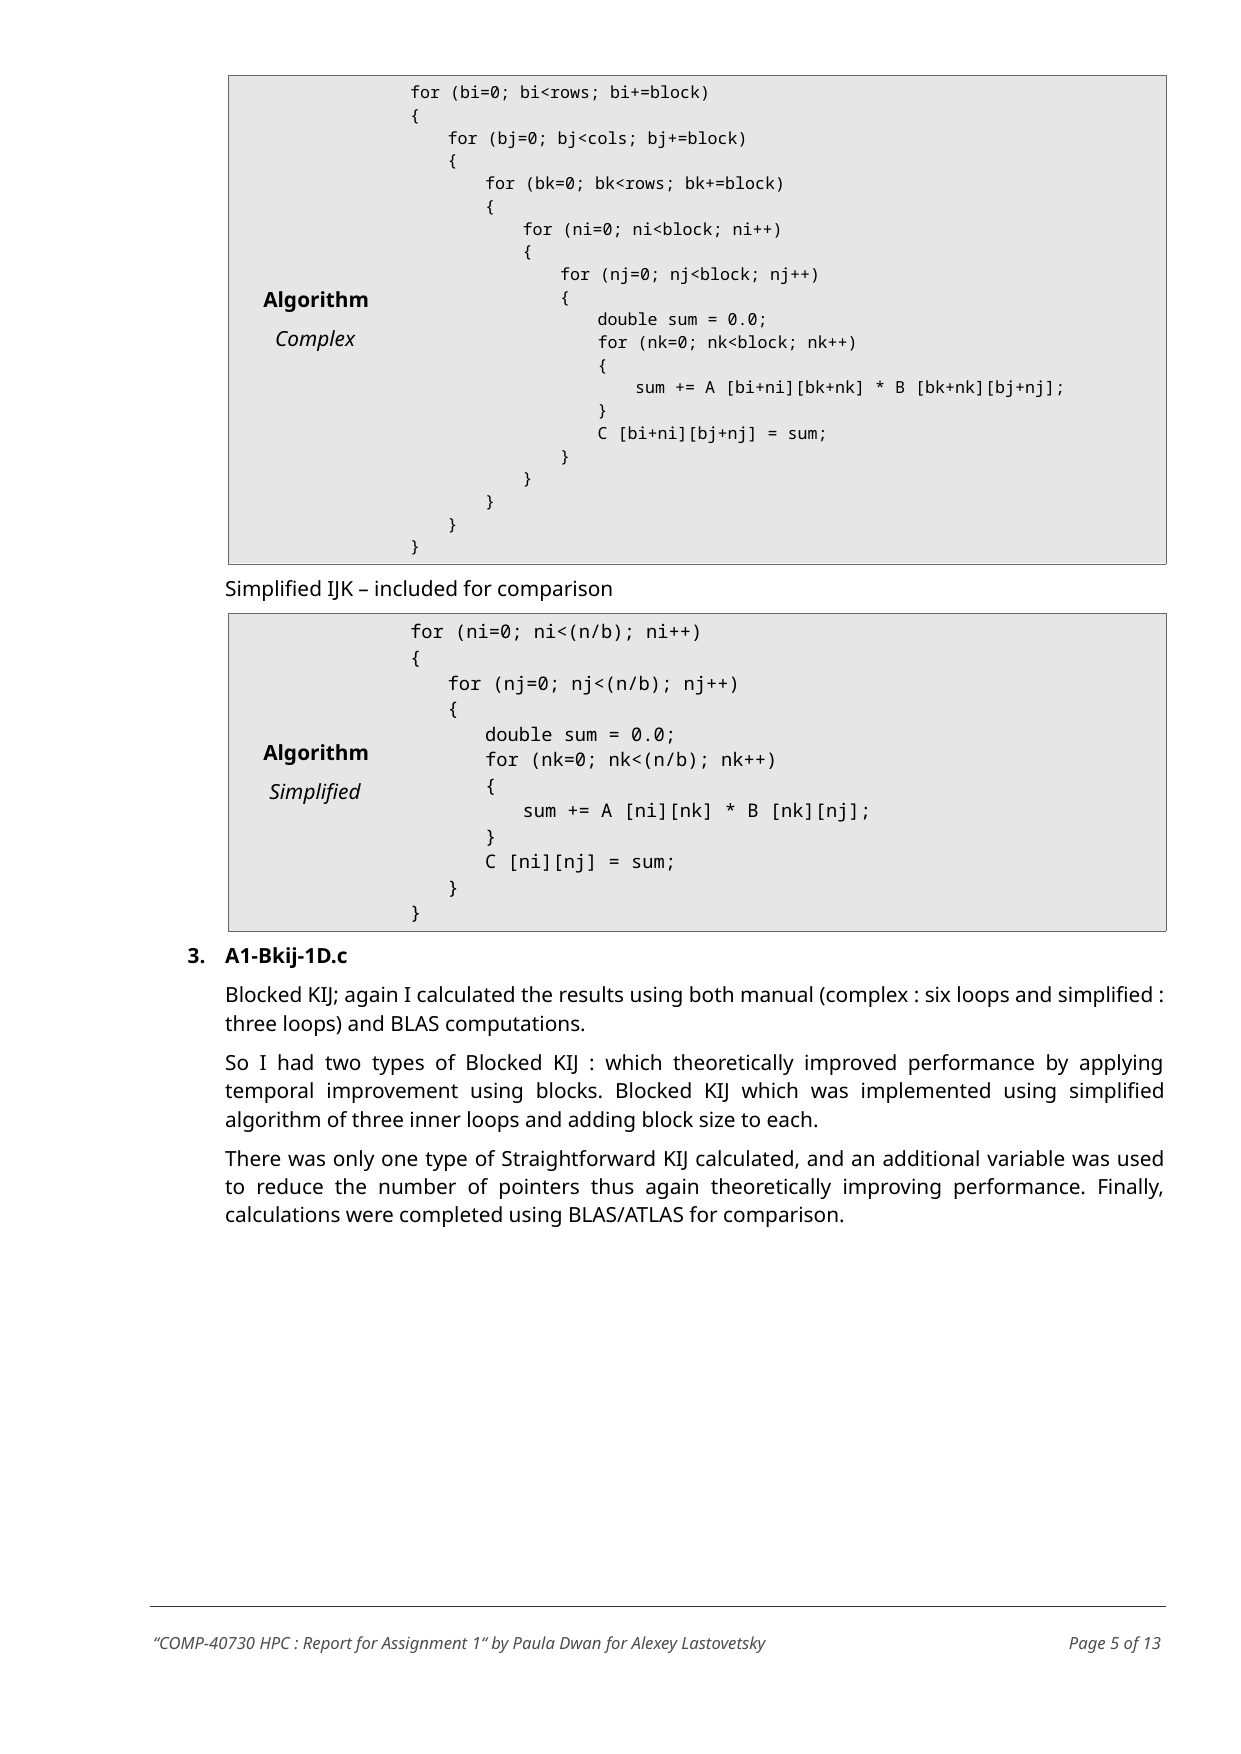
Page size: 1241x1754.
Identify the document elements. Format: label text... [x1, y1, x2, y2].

table_header for (ni=0; ni<(n/b); ni++) { for (nj=0; nj<(n/b); nj++) { double sum = 0.0; for (nk=0; nk<(n/b); nk++) { sum += A [ni][nk] * B [nk][nj]; } C [ni][nj] = sum; } } [404, 614, 1166, 931]
text Blocked KIJ; again I calculated the results using both manual (complex : six loops and simplified : three loops) and BLAS computations. [225, 980, 1166, 1037]
text There was only one type of Straightforward KIJ calculated, and an additional variable was used to reduce the number of pointers thus again theoretically improving performance. Finally, calculations were completed using BLAS/ATLAS for comparison. [225, 1144, 1166, 1229]
text Simplified IJK – included for comparison [225, 574, 1166, 602]
list A1-Bkij-1D.c [187, 941, 1166, 970]
table_header Algorithm Complex [229, 76, 404, 563]
text So I had two types of Blocked KIJ : which theoretically improved performance by applying temporal improvement using blocks. Blocked KIJ which was implemented using simplified algorithm of three inner loops and adding block size to each. [225, 1048, 1166, 1133]
table_header for (bi=0; bi<rows; bi+=block) { for (bj=0; bj<cols; bj+=block) { for (bk=0; bk<rows; bk+=block) { for (ni=0; ni<block; ni++) { for (nj=0; nj<block; nj++) { double sum = 0.0; for (nk=0; nk<block; nk++) { sum += A [bi+ni][bk+nk] * B [bk+nk][bj+nj]; } C [bi+ni][bj+nj] = sum; } } } } } [404, 76, 1166, 563]
table_header Algorithm Simplified [229, 614, 404, 931]
